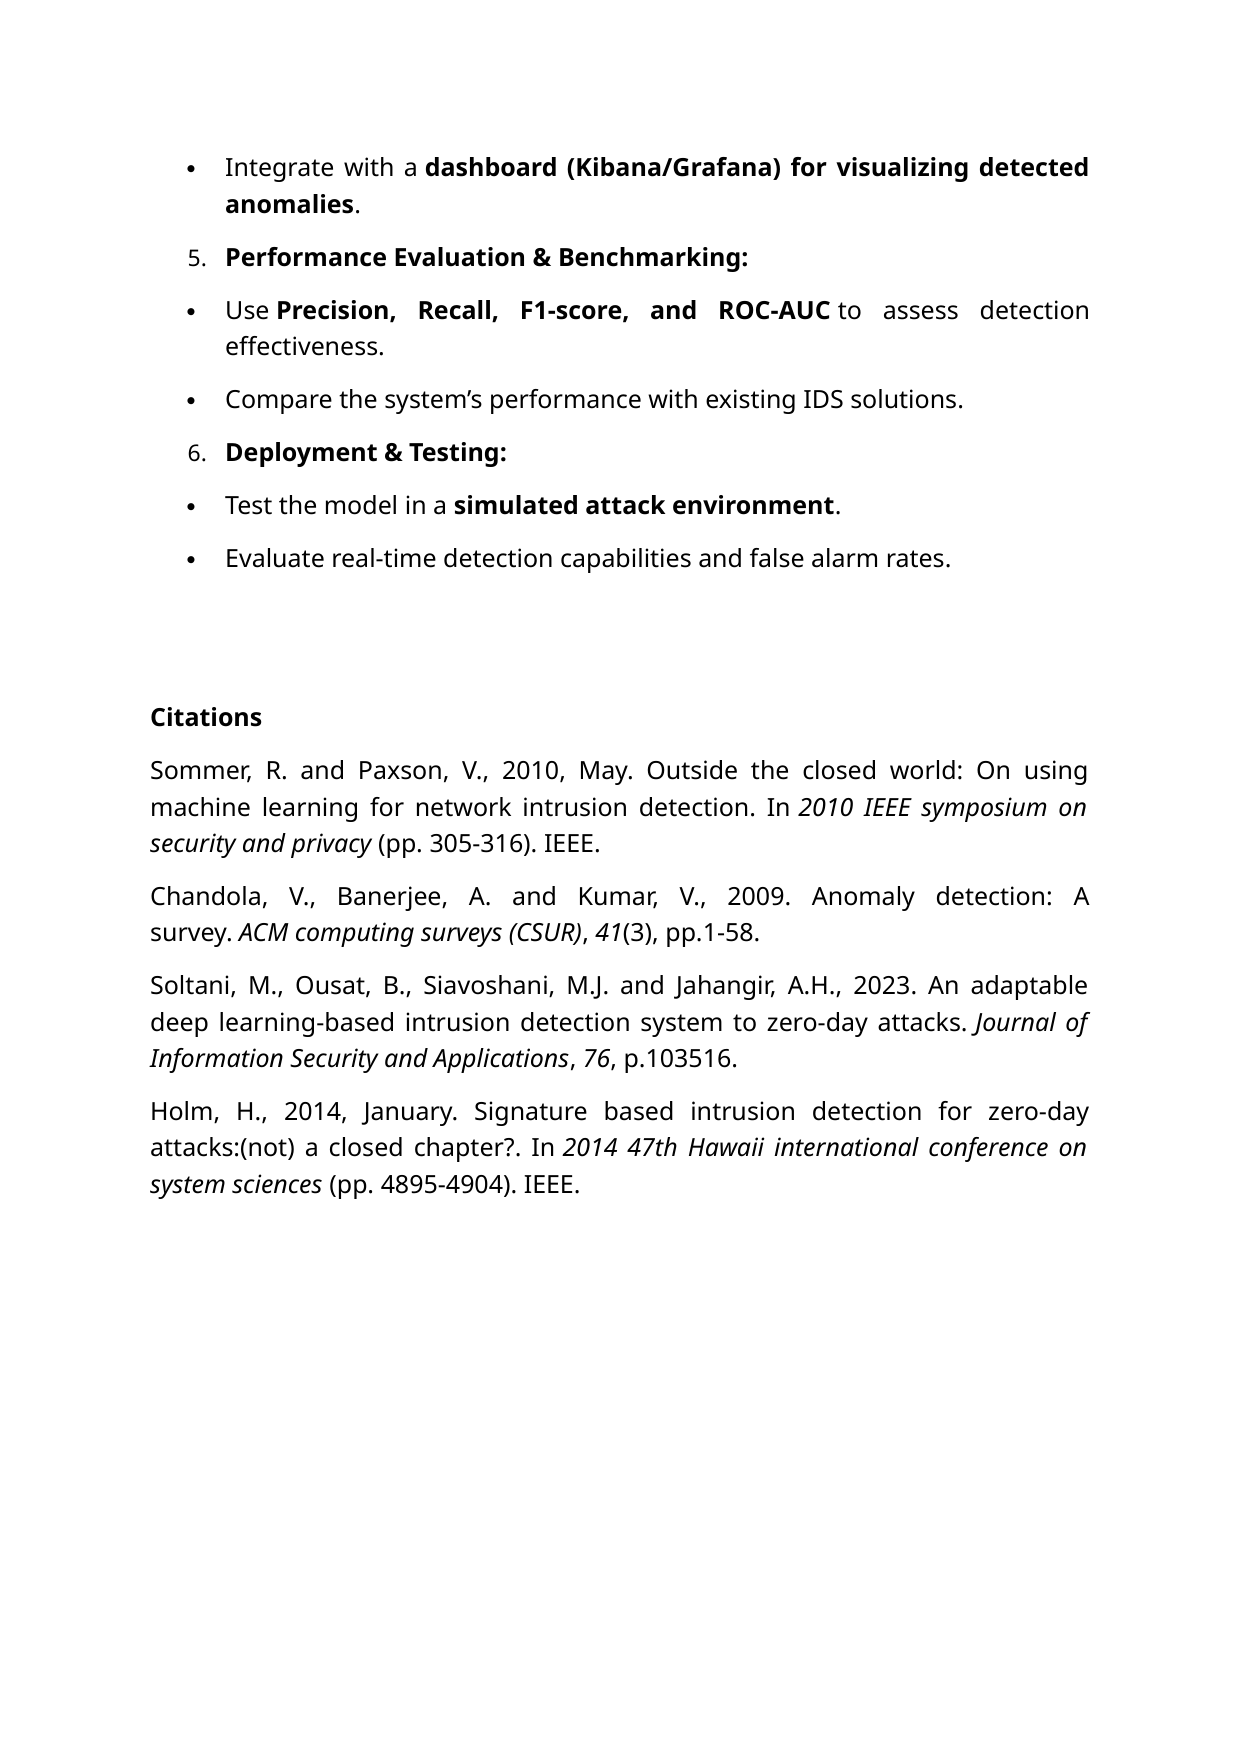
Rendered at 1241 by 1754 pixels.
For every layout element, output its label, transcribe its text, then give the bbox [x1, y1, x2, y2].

text Sommer, R. and Paxson, V., 2010, May. Outside the closed world: On using machine learning for network intrusion detection. In 2010 IEEE symposium on security and privacy (pp. 305-316). IEEE. [150, 753, 1090, 860]
text Citations [150, 700, 1090, 734]
list Integrate with a dashboard (Kibana/Grafana) for visualizing detected anomalies. [187, 150, 1090, 220]
list Test the model in a simulated attack environment. [187, 488, 1090, 522]
list Performance Evaluation & Benchmarking: [187, 239, 1090, 273]
text Chandola, V., Banerjee, A. and Kumar, V., 2009. Anomaly detection: A survey. ACM computing surveys (CSUR), 41(3), pp.1-58. [150, 879, 1090, 949]
list Evaluate real-time detection capabilities and false alarm rates. [187, 541, 1090, 575]
list Use Precision, Recall, F1-score, and ROC-AUC to assess detection effectiveness. [187, 292, 1090, 363]
text Soltani, M., Ousat, B., Siavoshani, M.J. and Jahangir, A.H., 2023. An adaptable deep learning-based intrusion detection system to zero-day attacks. Journal of Information Security and Applications, 76, p.103516. [150, 968, 1090, 1075]
list Compare the system’s performance with existing IDS solutions. [187, 382, 1090, 416]
list Deployment & Testing: [187, 435, 1090, 469]
text Holm, H., 2014, January. Signature based intrusion detection for zero-day attacks:(not) a closed chapter?. In 2014 47th Hawaii international conference on system sciences (pp. 4895-4904). IEEE. [150, 1094, 1090, 1201]
